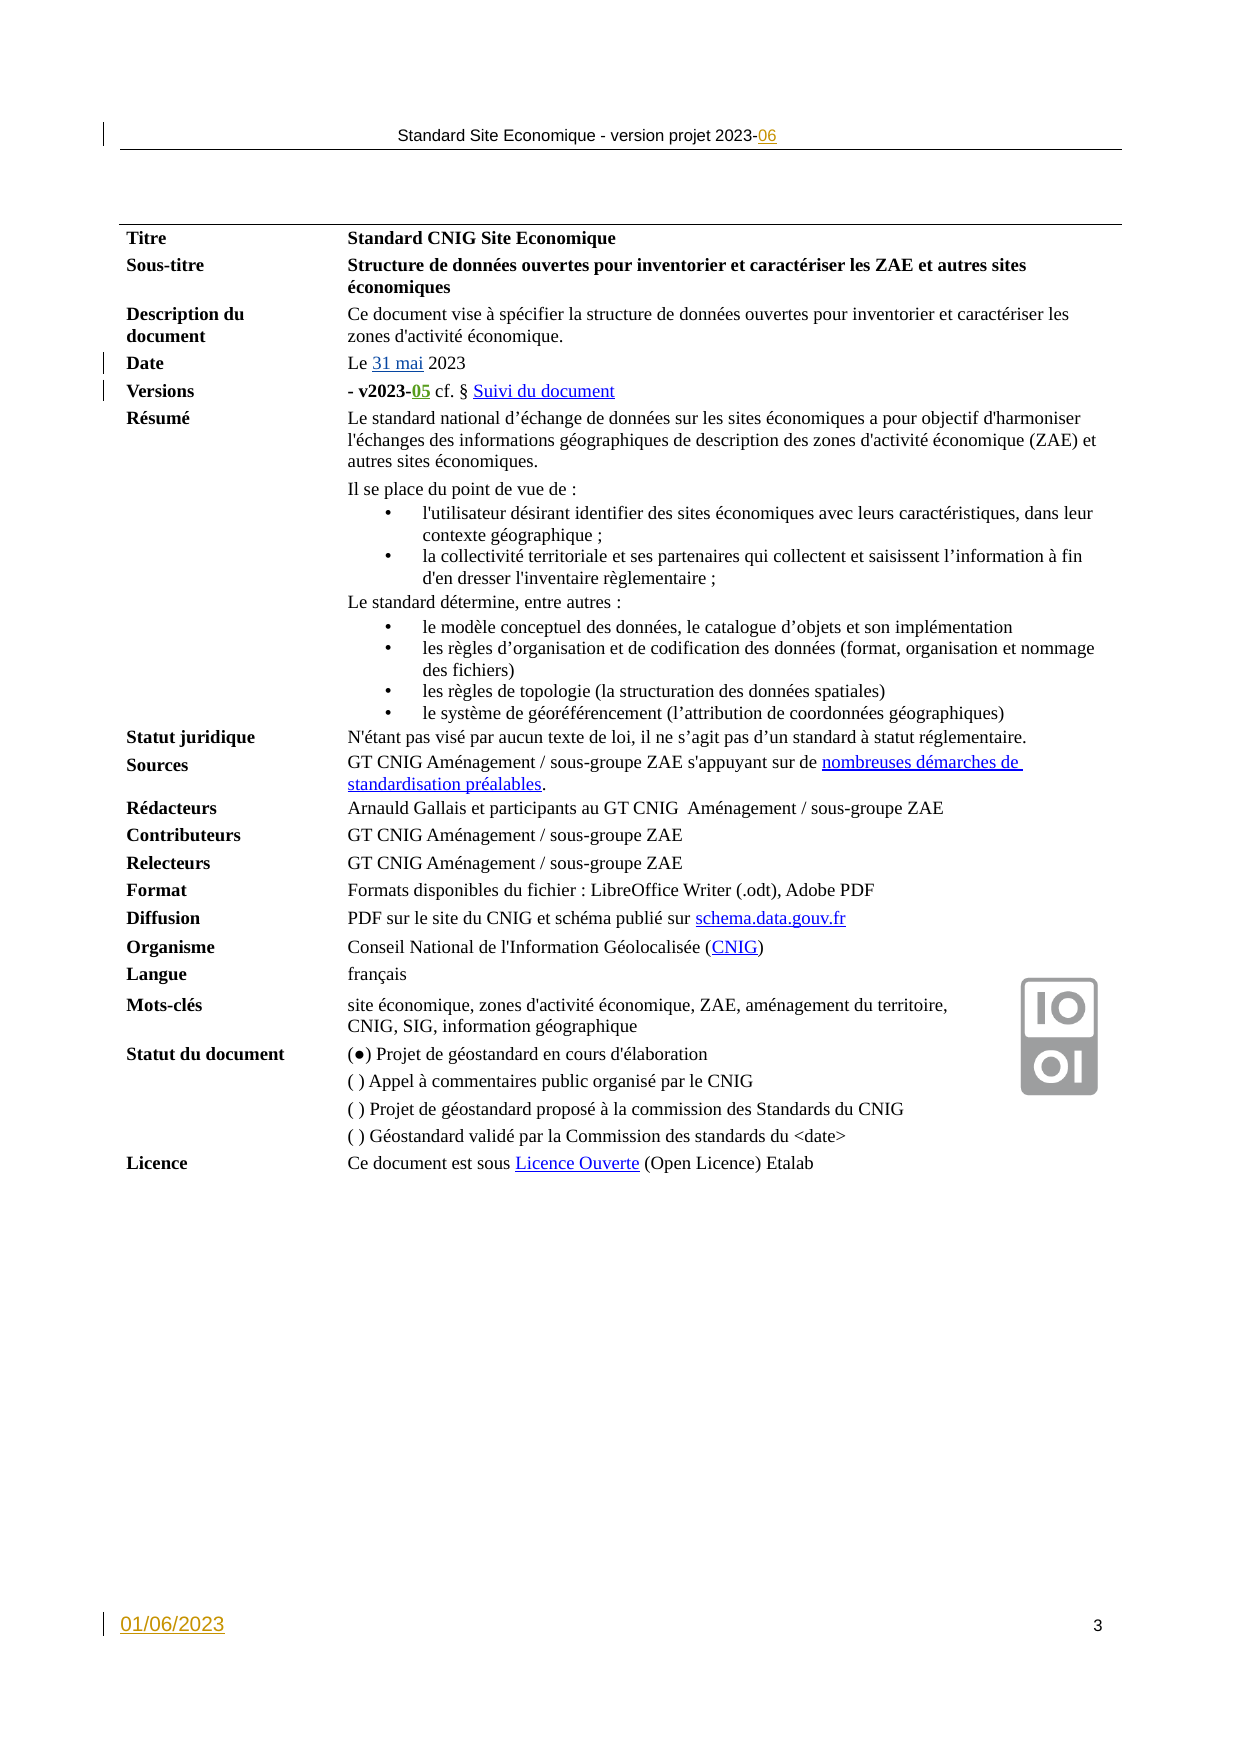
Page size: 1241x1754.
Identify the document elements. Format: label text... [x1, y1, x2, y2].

picture [1018, 975, 1101, 1098]
table_cell Arnauld Gallais et participants au GT CNIG Aménagement / sous-groupe ZAE [340, 794, 1122, 821]
table_cell Format [119, 876, 340, 904]
table_cell Le standard national d’échange de données sur les sites économiques a pour objectif d'harmoniser l'échanges des informations géographiques de description des zones d'activité économique (ZAE) et autres sites économiques. Il se place du point de vue de : l'utilisateur désirant identifier des sites économiques avec leurs caractéristiques, dans leur contexte géographique ; la collectivité territoriale et ses partenaires qui collectent et saisissent l’information à fin d'en dresser l'inventaire règlementaire ; Le standard détermine, entre autres : le modèle conceptuel des données, le catalogue d’objets et son implémentation les règles d’organisation et de codification des données (format, organisation et nommage des fichiers) les règles de topologie (la structuration des données spatiales) le système de géoréférencement (l’attribution de coordonnées géographiques) [340, 404, 1122, 723]
table_cell Licence [119, 1149, 340, 1177]
table_cell Ce document est sous Licence Ouverte (Open Licence) Etalab [340, 1149, 992, 1177]
table_cell Organisme [119, 933, 340, 960]
table_cell Sous-titre [119, 251, 340, 300]
table_header Standard CNIG Site Economique [340, 225, 1122, 251]
table_cell Date [119, 349, 340, 377]
table_cell N'étant pas visé par aucun texte de loi, il ne s’agit pas d’un standard à statut réglementaire. [340, 724, 1122, 751]
table_cell GT CNIG Aménagement / sous-groupe ZAE s'appuyant sur de nombreuses démarches de standardisation préalables. [340, 751, 1122, 794]
table_cell Versions [119, 377, 340, 404]
table_header Titre [119, 225, 340, 251]
table_cell Structure de données ouvertes pour inventorier et caractériser les ZAE et autres sites économiques [340, 251, 1122, 300]
table_cell Statut juridique [119, 724, 340, 751]
table_cell Sources [119, 751, 340, 794]
table_cell (●) Projet de géostandard en cours d'élaboration ( ) Appel à commentaires public organisé par le CNIG ( ) Projet de géostandard proposé à la commission des Standards du CNIG ( ) Géostandard validé par la Commission des standards du <date> [340, 1040, 992, 1149]
table_cell Conseil National de l'Information Géolocalisée (CNIG) [340, 933, 992, 960]
table_cell Relecteurs [119, 849, 340, 876]
table_cell GT CNIG Aménagement / sous-groupe ZAE [340, 821, 1122, 849]
table_cell Rédacteurs [119, 794, 340, 821]
table_cell [993, 933, 1122, 1177]
table_cell - v2023-05 cf. § Suivi du document [340, 377, 1122, 404]
table_cell Résumé [119, 404, 340, 723]
table_cell Statut du document [119, 1040, 340, 1149]
table_cell PDF sur le site du CNIG et schéma publié sur schema.data.gouv.fr [340, 904, 1122, 933]
table_cell Langue [119, 960, 340, 991]
table_cell Formats disponibles du fichier : LibreOffice Writer (.odt), Adobe PDF [340, 876, 1122, 904]
table_cell Mots-clés [119, 991, 340, 1040]
table_cell GT CNIG Aménagement / sous-groupe ZAE [340, 849, 1122, 876]
table_cell Contributeurs [119, 821, 340, 849]
table_cell Description du document [119, 300, 340, 349]
table_cell français [340, 960, 992, 991]
table_cell Ce document vise à spécifier la structure de données ouvertes pour inventorier et caractériser les zones d'activité économique. [340, 300, 1122, 349]
table_cell Le 31 mai 2023 [340, 349, 1122, 377]
table_cell Diffusion [119, 904, 340, 933]
table_cell site économique, zones d'activité économique, ZAE, aménagement du territoire, CNIG, SIG, information géographique [340, 991, 992, 1040]
